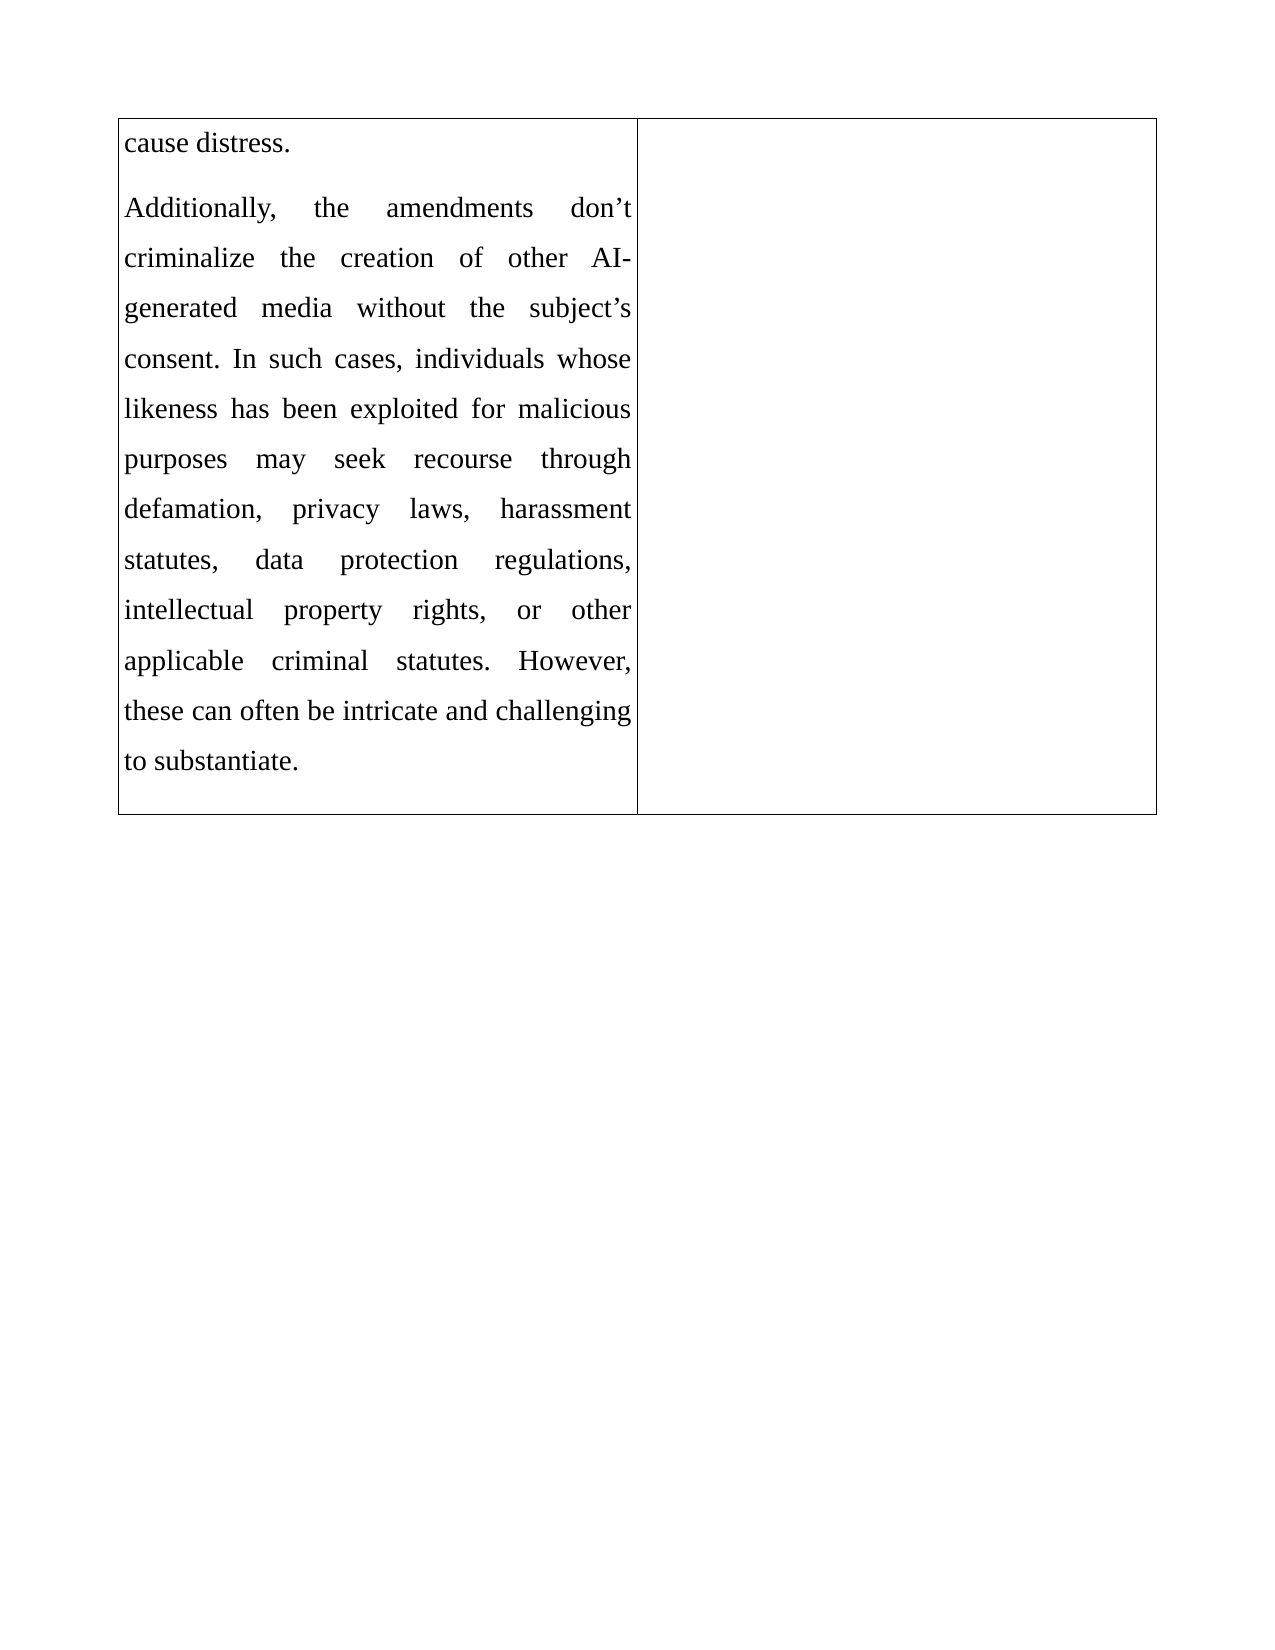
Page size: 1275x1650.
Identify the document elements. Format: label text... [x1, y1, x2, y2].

table_header [638, 119, 1156, 814]
table_header cause distress. Additionally, the amendments don’t criminalize the creation of other AI-generated media without the subject’s consent. In such cases, individuals whose likeness has been exploited for malicious purposes may seek recourse through defamation, privacy laws, harassment statutes, data protection regulations, intellectual property rights, or other applicable criminal statutes. However, these can often be intricate and challenging to substantiate. [119, 119, 637, 814]
